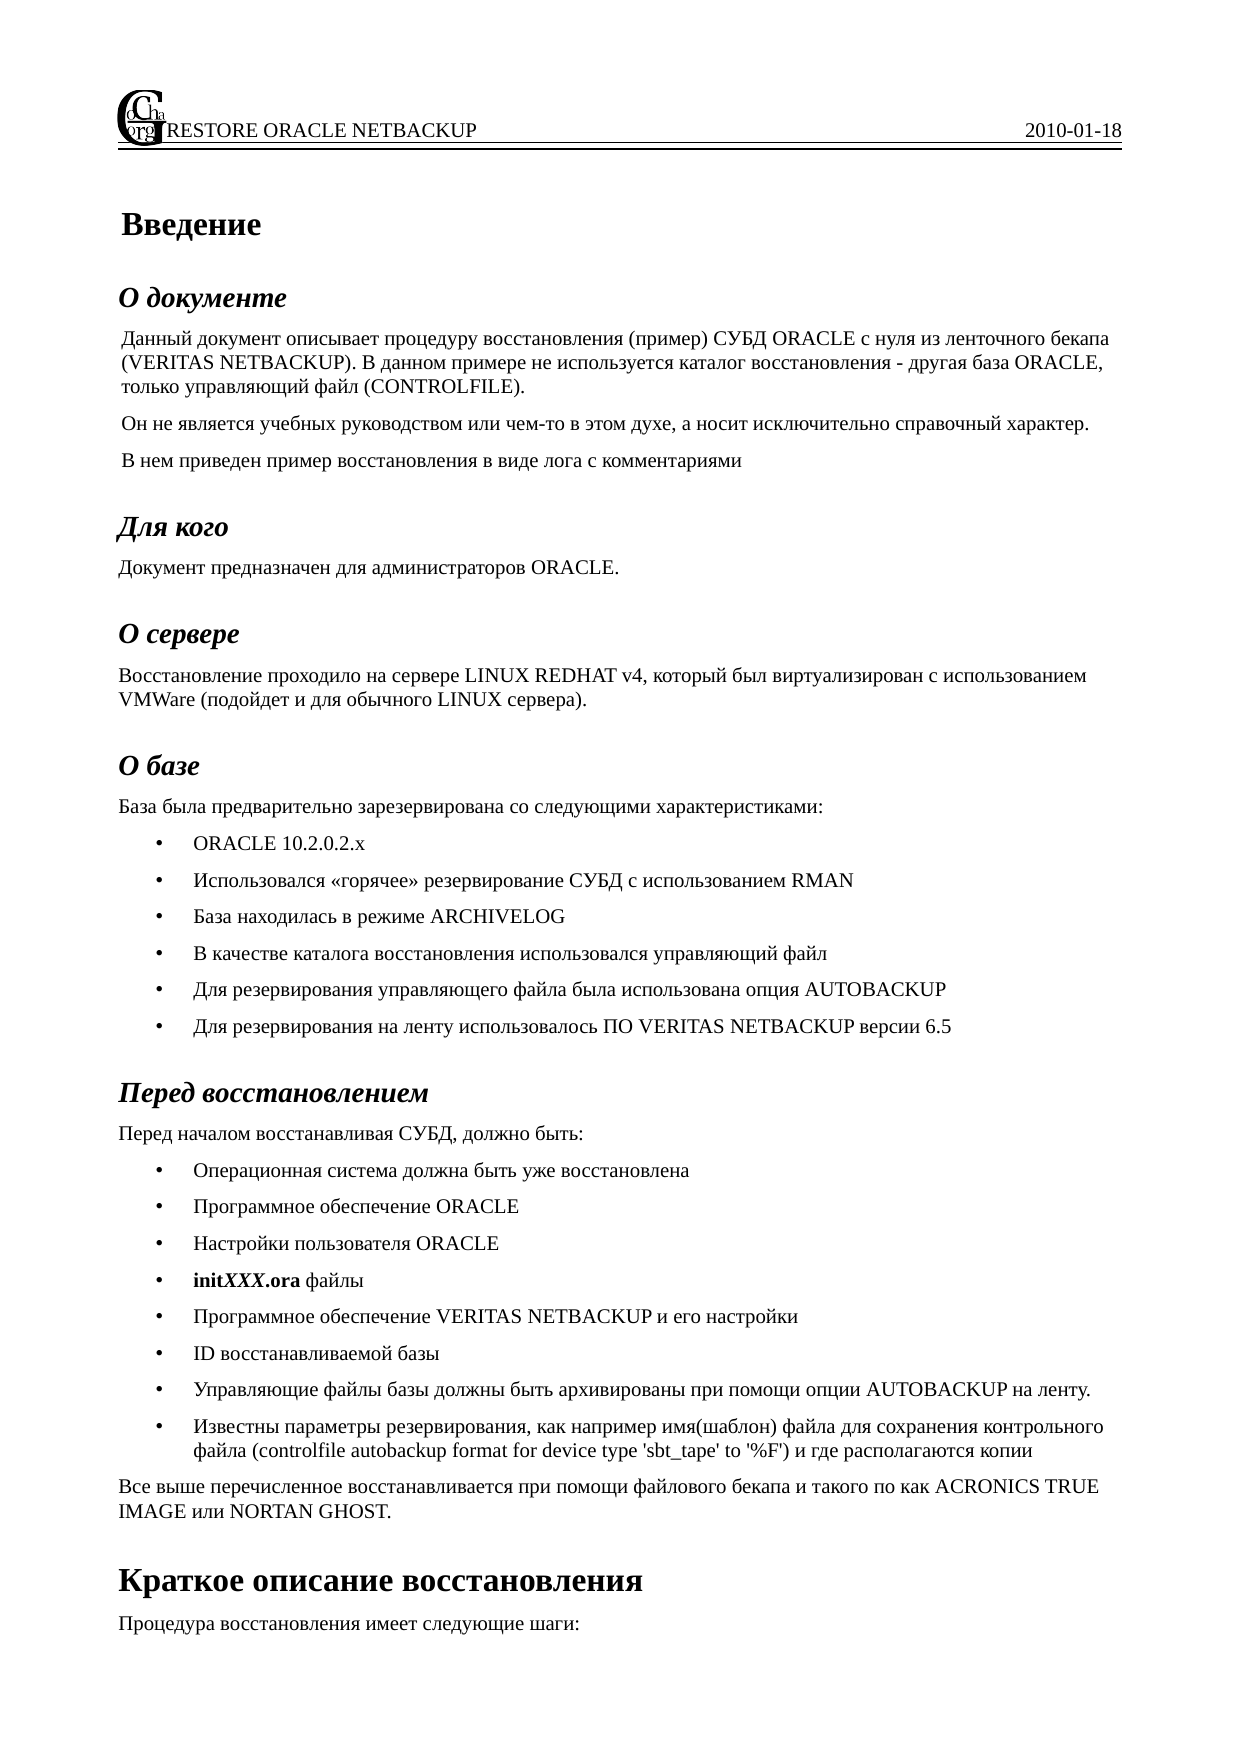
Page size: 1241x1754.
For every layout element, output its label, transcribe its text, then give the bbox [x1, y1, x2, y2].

text Процедура восстановления имеет следующие шаги: [118, 1611, 1122, 1635]
subtitle Перед восстановлением [118, 1075, 1122, 1109]
subtitle О документе [118, 280, 1122, 314]
text Документ предназначен для администраторов ORACLE. [118, 555, 1122, 579]
list Программное обеспечение ORACLE [156, 1194, 1122, 1218]
list В качестве каталога восстановления использовался управляющий файл [156, 941, 1122, 965]
list Настройки пользователя ORACLE [156, 1231, 1122, 1255]
subtitle О сервере [118, 617, 1122, 650]
text База была предварительно зарезервирована со следующими характеристиками: [118, 794, 1122, 818]
text Все выше перечисленное восстанавливается при помощи файлового бекапа и такого по как ACRONICS TRUE IMAGE или NORTAN GHOST. [118, 1474, 1122, 1523]
subtitle Для кого [118, 509, 1122, 543]
text Он не является учебных руководством или чем-то в этом духе, а носит исключительно справочный характер. [121, 411, 1122, 435]
text В нем приведен пример восстановления в виде лога с комментариями [121, 447, 1122, 472]
subtitle Введение [121, 204, 1122, 243]
list Для резервирования на ленту использовалось ПО VERITAS NETBACKUP версии 6.5 [156, 1014, 1122, 1038]
list Программное обеспечение VERITAS NETBACKUP и его настройки [156, 1304, 1122, 1328]
list Известны параметры резервирования, как например имя(шаблон) файла для сохранения контрольного файла (controlfile autobackup format for device type 'sbt_tape' to '%F') и где располагаются копии [156, 1414, 1122, 1462]
text Перед началом восстанавливая СУБД, должно быть: [118, 1121, 1122, 1145]
subtitle О базе [118, 748, 1122, 782]
list Для резервирования управляющего файла была использована опция AUTOBACKUP [156, 977, 1122, 1001]
list Операционная система должна быть уже восстановлена [156, 1158, 1122, 1182]
text Восстановление проходило на сервере LINUX REDHAT v4, который был виртуализирован с использованием VMWare (подойдет и для обычного LINUX сервера). [118, 663, 1122, 711]
list Использовался «горячее» резервирование СУБД с использованием RMAN [156, 867, 1122, 892]
list ORACLE 10.2.0.2.x [156, 831, 1122, 855]
list initXXX.ora файлы [156, 1268, 1122, 1292]
list Управляющие файлы базы должны быть архивированы при помощи опции AUTOBACKUP на ленту. [156, 1377, 1122, 1401]
text Данный документ описывает процедуру восстановления (пример) СУБД ORACLE с нуля из ленточного бекапа (VERITAS NETBACKUP). В данном примере не используется каталог восстановления - другая база ORACLE, только управляющий файл (CONTROLFILE). [121, 326, 1122, 398]
picture [117, 90, 167, 146]
list ID восстанавливаемой базы [156, 1341, 1122, 1365]
subtitle Краткое описание восстановления [118, 1560, 1122, 1599]
list База находилась в режиме ARCHIVELOG [156, 904, 1122, 928]
